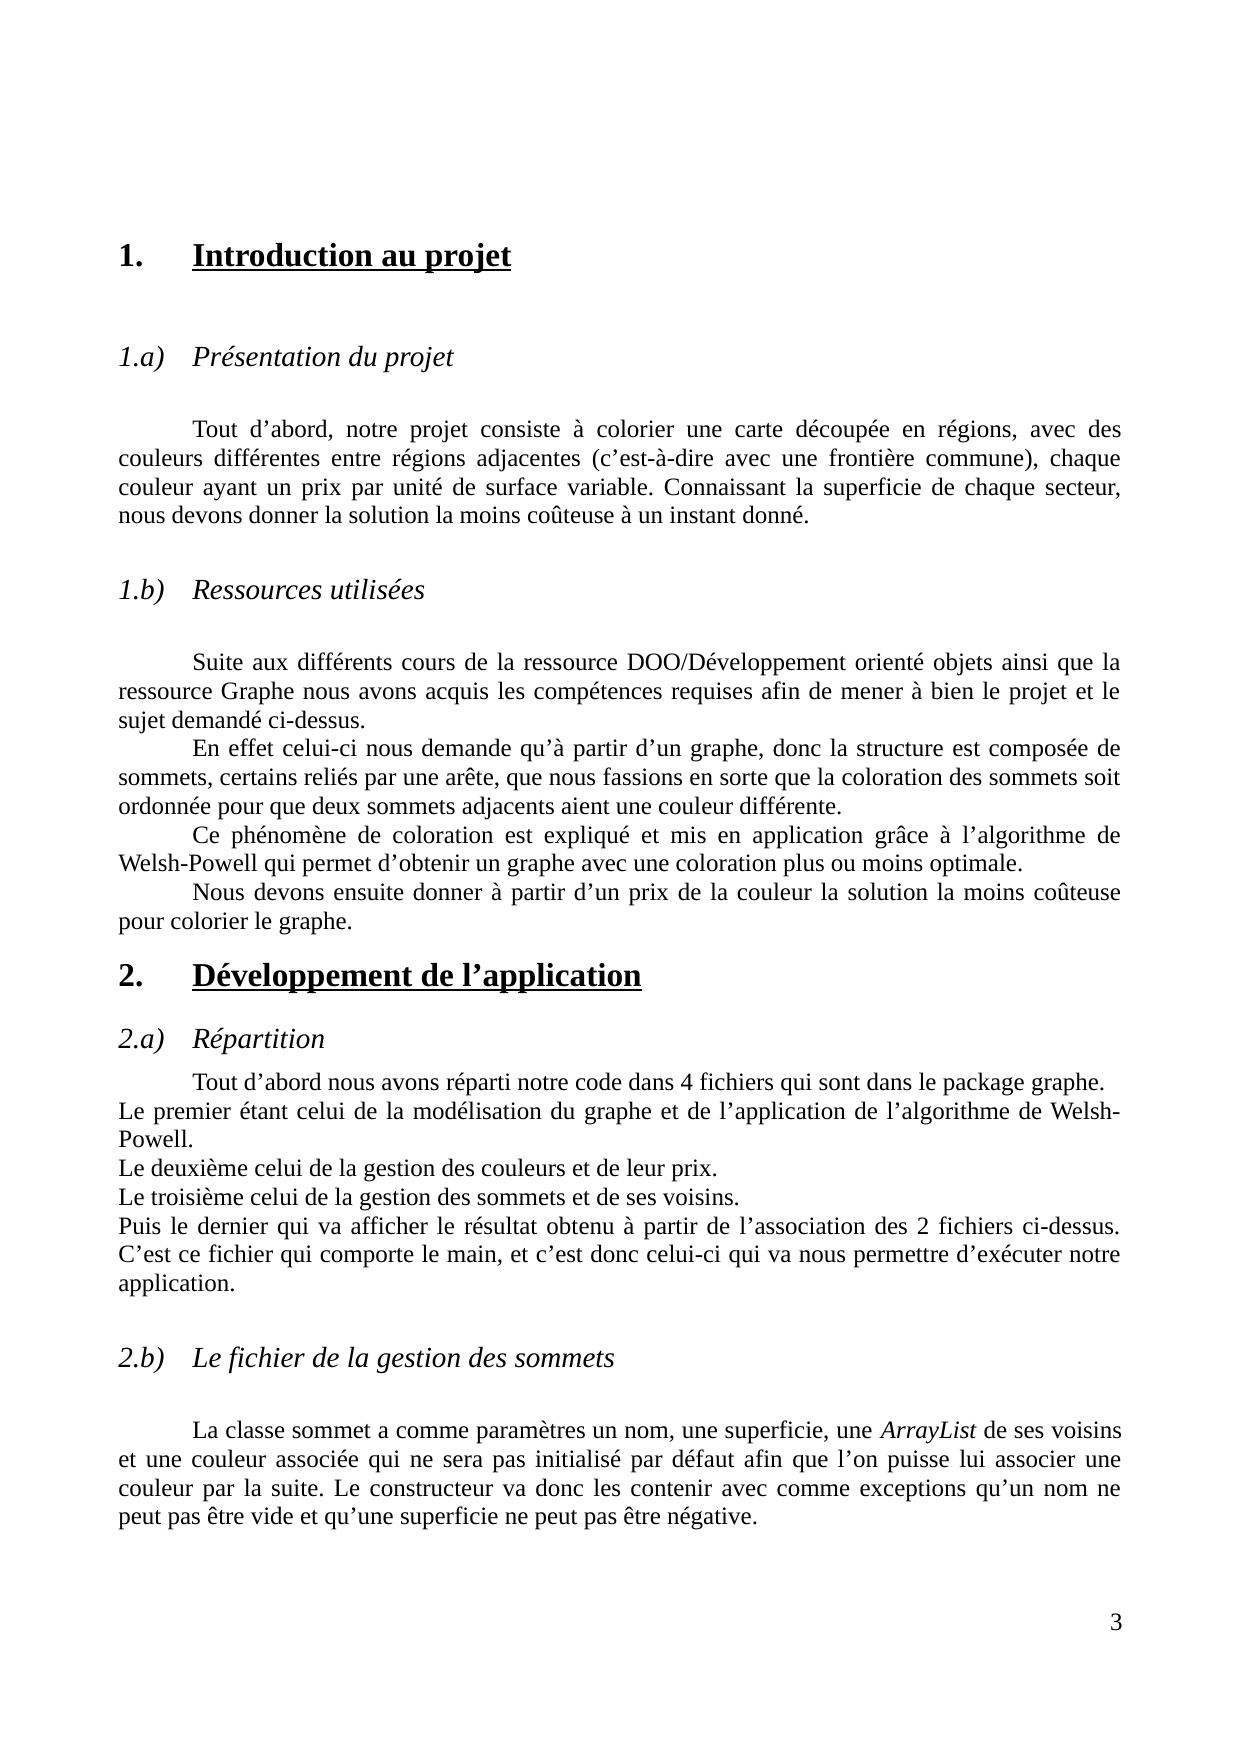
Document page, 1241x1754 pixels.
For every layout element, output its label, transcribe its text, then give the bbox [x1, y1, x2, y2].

text La classe sommet a comme paramètres un nom, une superficie, une ArrayList de ses voisins et une couleur associée qui ne sera pas initialisé par défaut afin que l’on puisse lui associer une couleur par la suite. Le constructeur va donc les contenir avec comme exceptions qu’un nom ne peut pas être vide et qu’une superficie ne peut pas être négative. [118, 1415, 1122, 1530]
text Suite aux différents cours de la ressource DOO/Développement orienté objets ainsi que la ressource Graphe nous avons acquis les compétences requises afin de mener à bien le projet et le sujet demandé ci-dessus. [118, 647, 1122, 733]
text Puis le dernier qui va afficher le résultat obtenu à partir de l’association des 2 fichiers ci-dessus. C’est ce fichier qui comporte le main, et c’est donc celui-ci qui va nous permettre d’exécuter notre application. [118, 1211, 1122, 1297]
subtitle Ressources utilisées [118, 572, 1122, 606]
text Tout d’abord nous avons réparti notre code dans 4 fichiers qui sont dans le package graphe. [118, 1067, 1122, 1096]
text Nous devons ensuite donner à partir d’un prix de la couleur la solution la moins coûteuse pour colorier le graphe. [118, 877, 1122, 935]
text Le premier étant celui de la modélisation du graphe et de l’application de l’algorithme de Welsh-Powell. [118, 1096, 1122, 1153]
text Le troisième celui de la gestion des sommets et de ses voisins. [118, 1182, 1122, 1211]
subtitle Introduction au projet [118, 236, 1122, 274]
text Le deuxième celui de la gestion des couleurs et de leur prix. [118, 1153, 1122, 1182]
text Ce phénomène de coloration est expliqué et mis en application grâce à l’algorithme de Welsh-Powell qui permet d’obtenir un graphe avec une coloration plus ou moins optimale. [118, 820, 1122, 877]
subtitle Le fichier de la gestion des sommets [118, 1340, 1122, 1374]
subtitle Répartition [118, 1021, 1122, 1054]
text Tout d’abord, notre projet consiste à colorier une carte découpée en régions, avec des couleurs différentes entre régions adjacentes (c’est-à-dire avec une frontière commune), chaque couleur ayant un prix par unité de surface variable. Connaissant la superficie de chaque secteur, nous devons donner la solution la moins coûteuse à un instant donné. [118, 414, 1122, 529]
subtitle Présentation du projet [118, 339, 1122, 373]
subtitle Développement de l’application [118, 956, 1122, 994]
text En effet celui-ci nous demande qu’à partir d’un graphe, donc la structure est composée de sommets, certains reliés par une arête, que nous fassions en sorte que la coloration des sommets soit ordonnée pour que deux sommets adjacents aient une couleur différente. [118, 733, 1122, 820]
